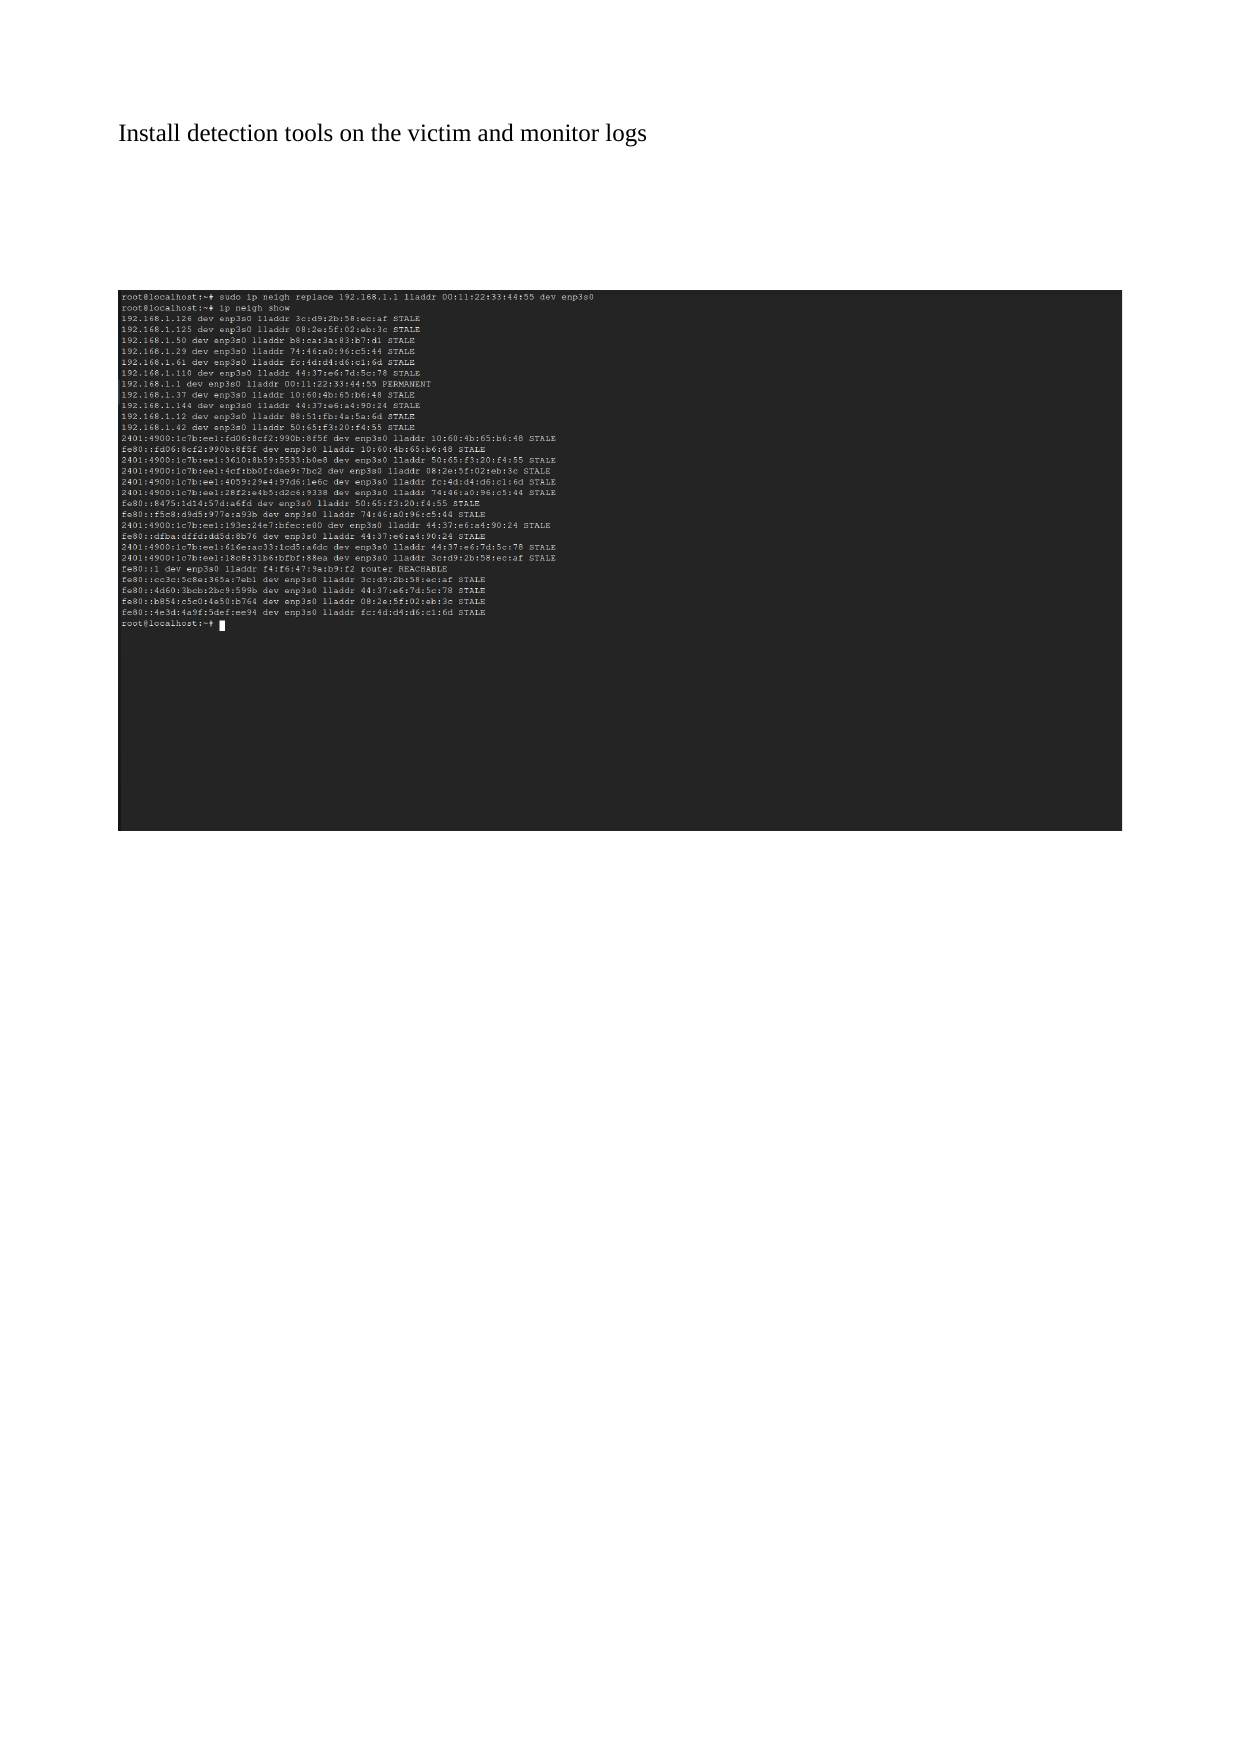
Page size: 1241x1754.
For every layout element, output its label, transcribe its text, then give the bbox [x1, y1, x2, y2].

text Install detection tools on the victim and monitor logs [118, 118, 1122, 147]
picture [118, 290, 1123, 831]
